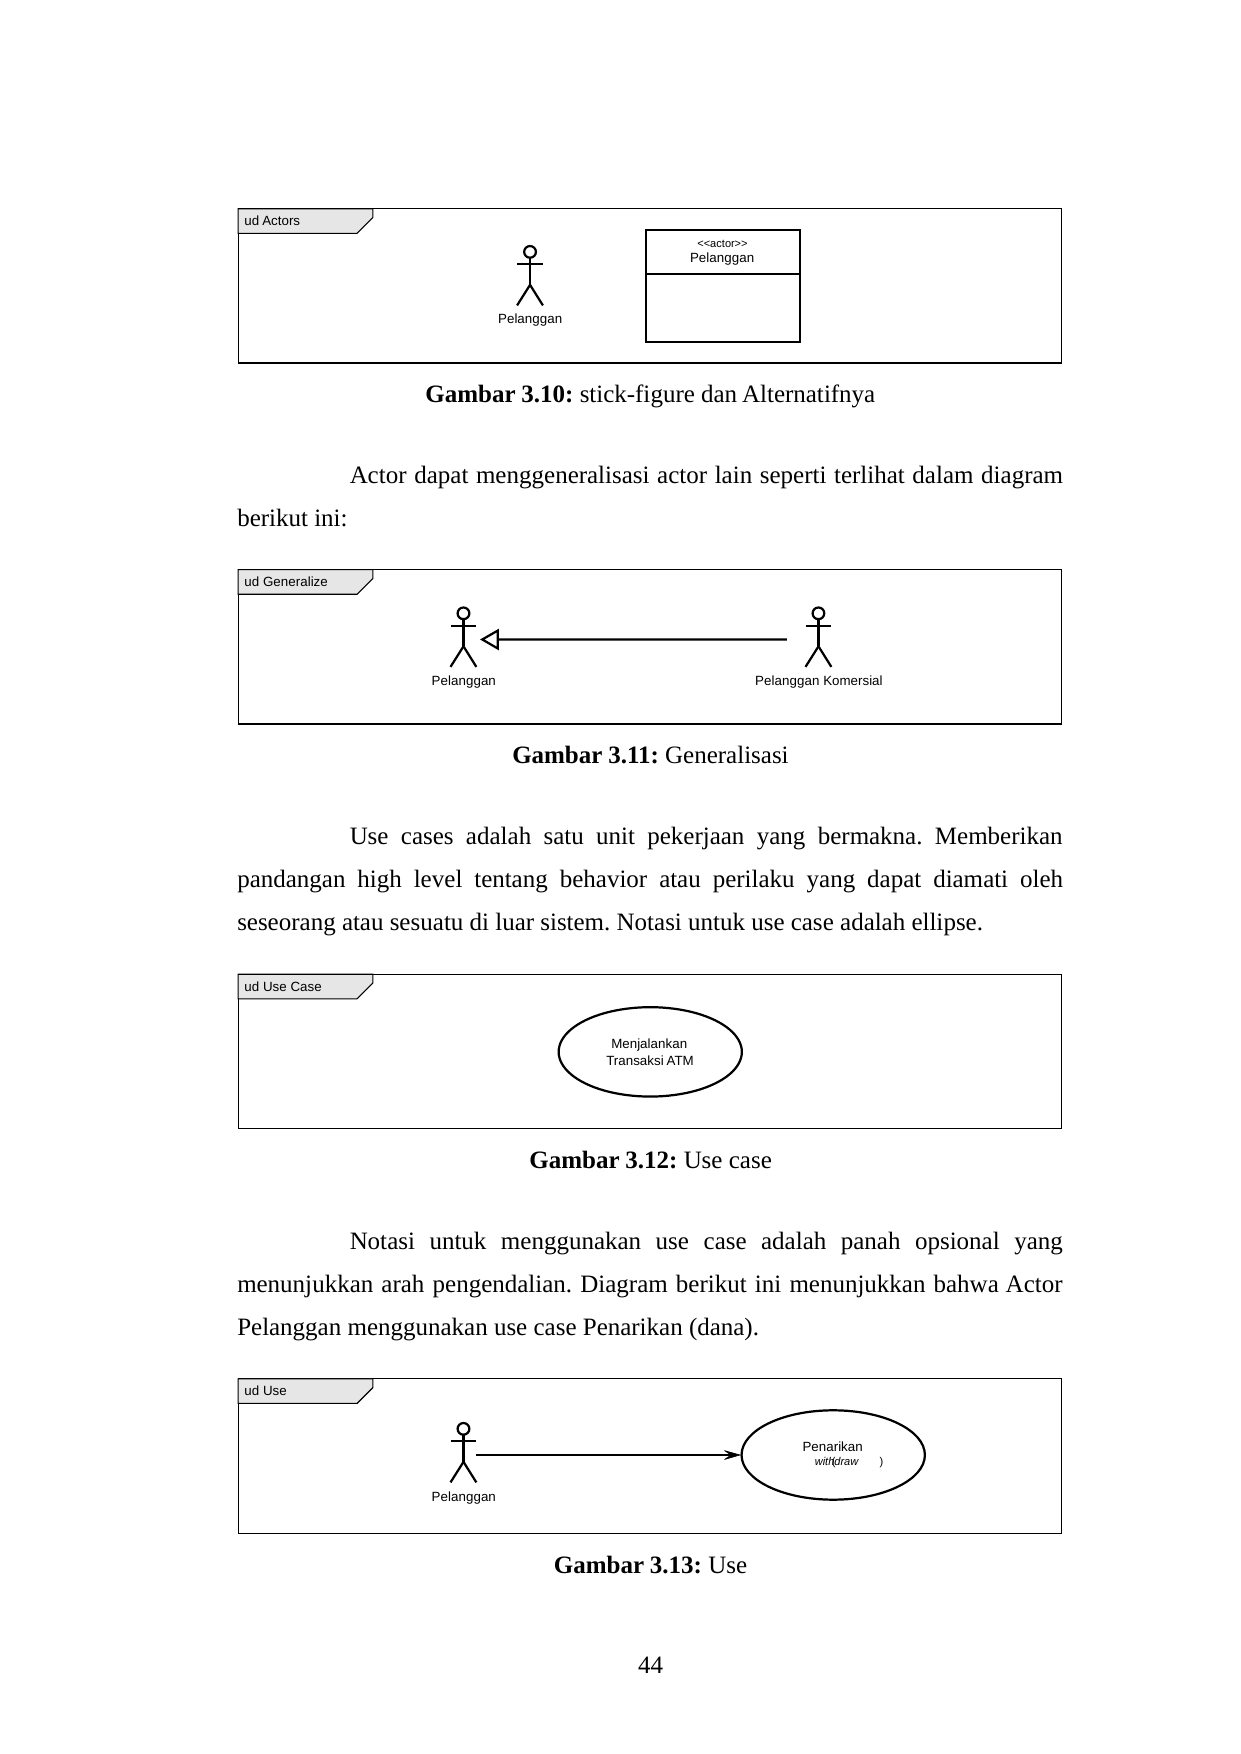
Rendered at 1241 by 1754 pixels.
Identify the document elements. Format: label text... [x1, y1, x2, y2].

text Gambar 3.10: stick-figure dan Alternatifnya [237, 222, 1063, 408]
text Gambar 3.11: Generalisasi [237, 583, 1063, 769]
text Notasi untuk menggunakan use case adalah panah opsional yang menunjukkan arah pengendalian. Diagram berikut ini menunjukkan bahwa Actor Pelanggan menggunakan use case Penarikan (dana). [237, 1226, 1063, 1341]
text Gambar 3.12: Use case [237, 988, 1063, 1174]
text Gambar 3.13: Use [237, 1393, 1063, 1578]
text Use cases adalah satu unit pekerjaan yang bermakna. Memberikan pandangan high level tentang behavior atau perilaku yang dapat diamati oleh seseorang atau sesuatu di luar sistem. Notasi untuk use case adalah ellipse. [237, 821, 1063, 936]
text Actor dapat menggeneralisasi actor lain seperti terlihat dalam diagram berikut ini: [237, 460, 1063, 532]
